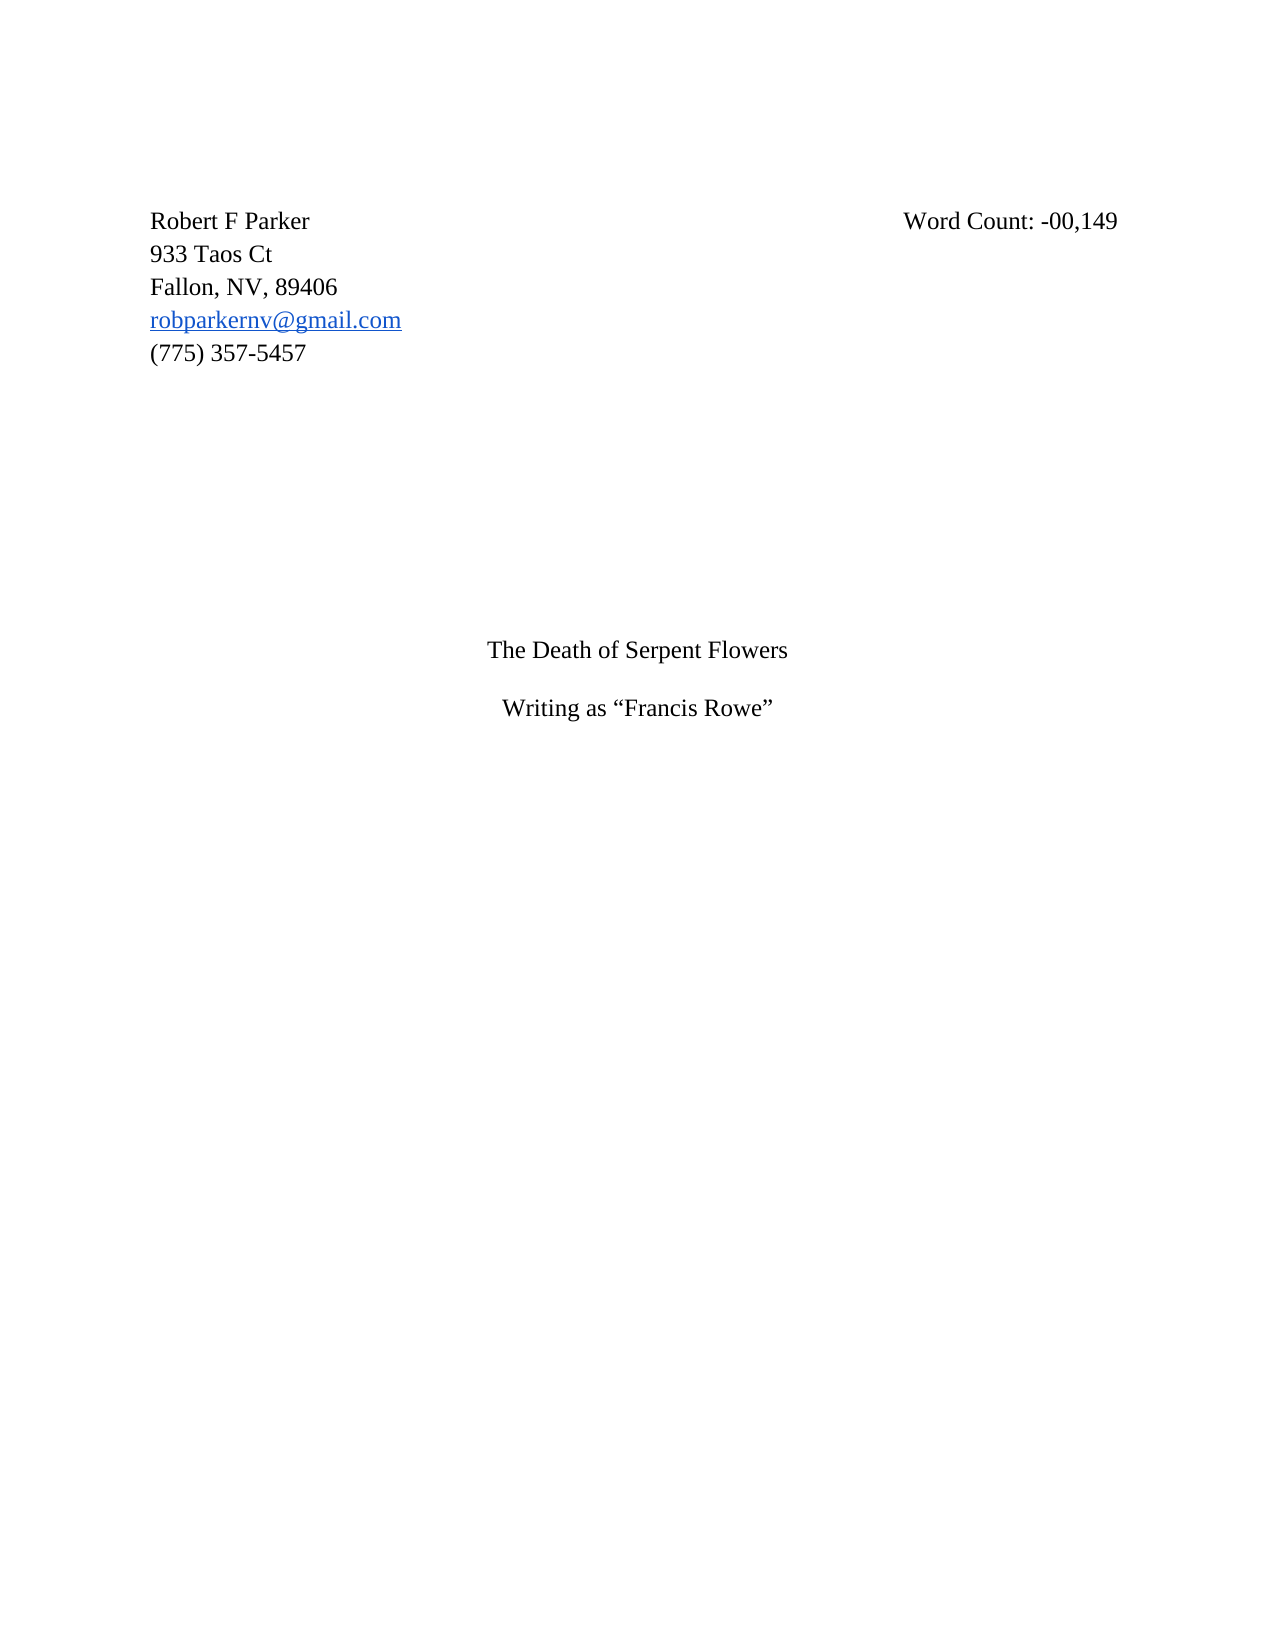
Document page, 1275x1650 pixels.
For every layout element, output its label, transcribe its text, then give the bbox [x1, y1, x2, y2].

text (775) 357-5457 [150, 338, 1125, 367]
text Writing as “Francis Rowe” [150, 693, 1125, 721]
text Robert F Parker Word Count: -00,149 [150, 206, 1125, 234]
text Fallon, NV, 89406 [150, 272, 1125, 301]
text robparkernv@gmail.com [150, 305, 1125, 334]
text 933 Taos Ct [150, 239, 1125, 268]
title The Death of Serpent Flowers [150, 635, 1125, 664]
